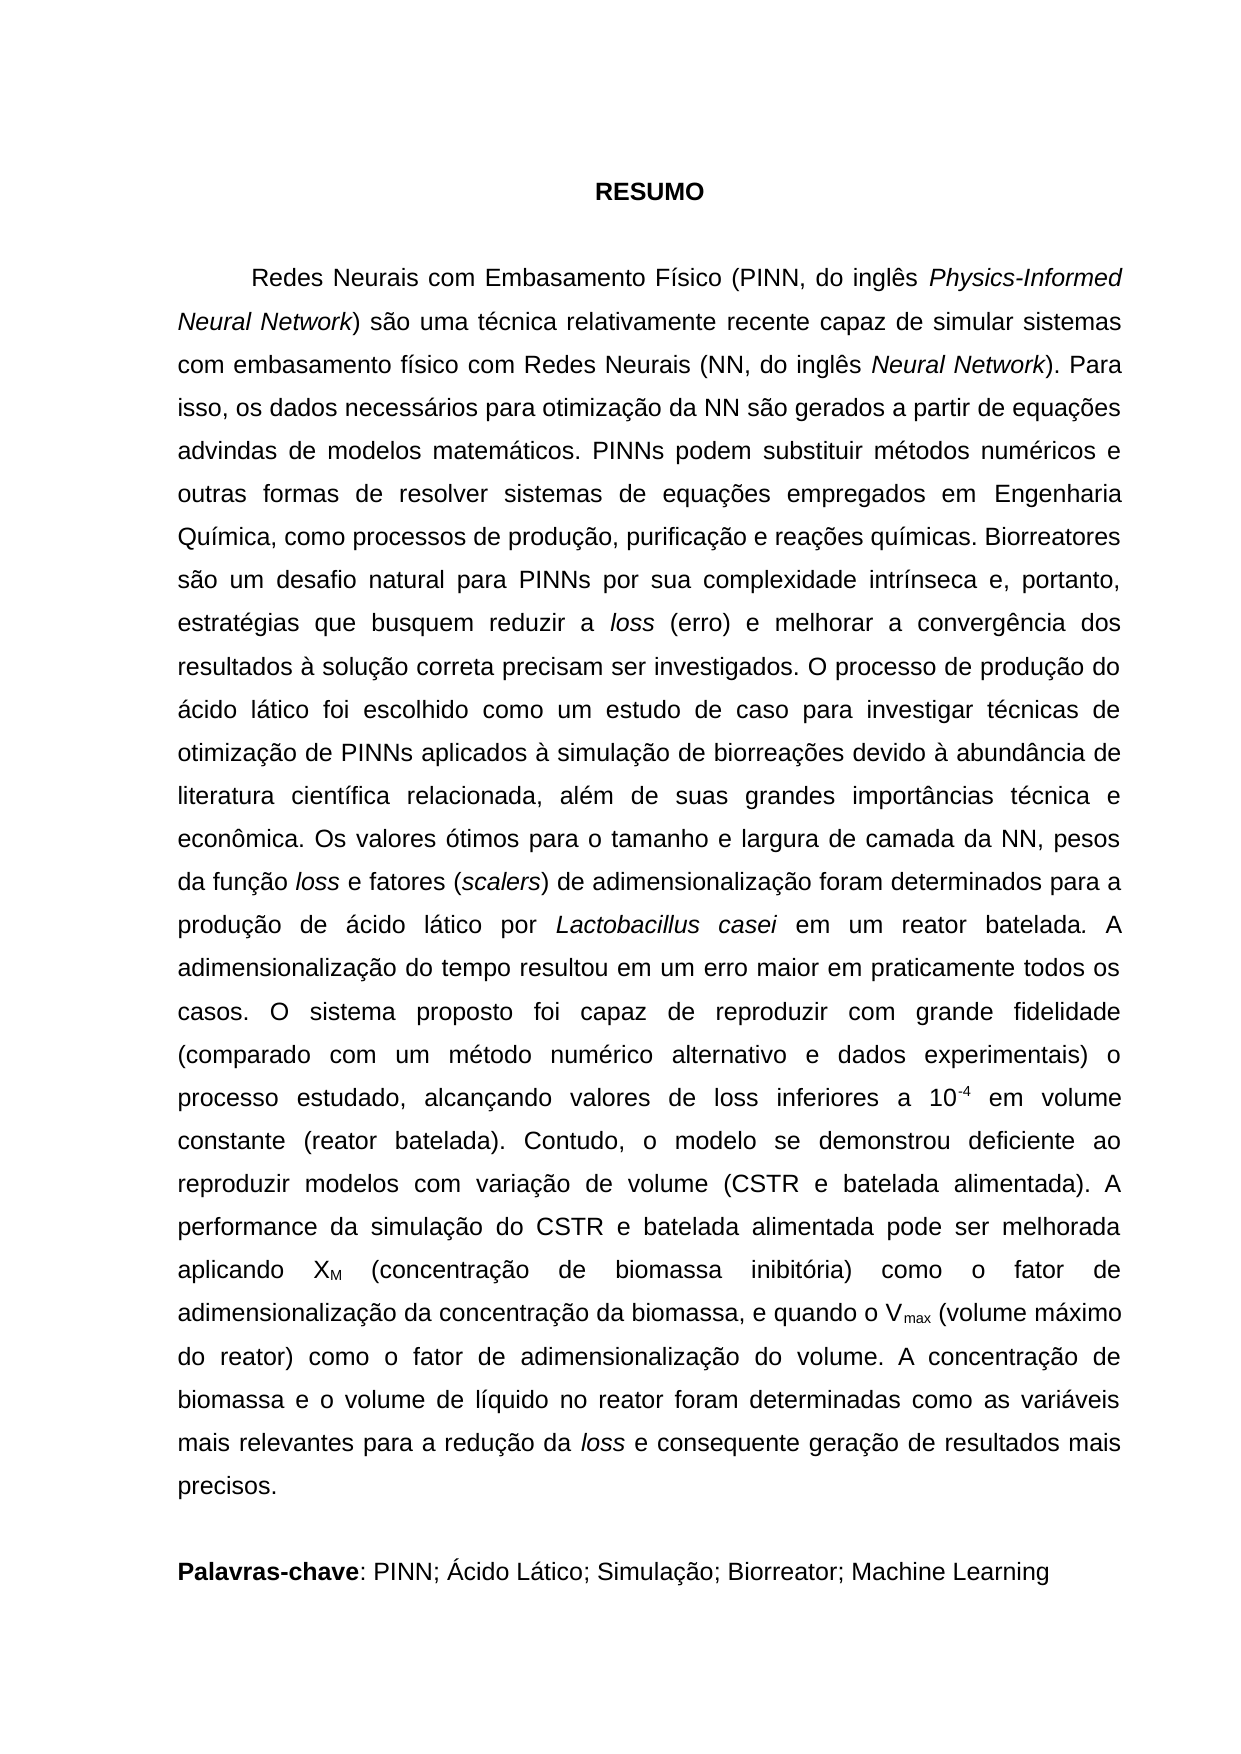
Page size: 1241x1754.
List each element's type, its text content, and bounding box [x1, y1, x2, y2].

text Redes Neurais com Embasamento Físico (PINN, do inglês Physics-Informed Neural Network) são uma técnica relativamente recente capaz de simular sistemas com embasamento físico com Redes Neurais (NN, do inglês Neural Network). Para isso, os dados necessários para otimização da NN são gerados a partir de equações advindas de modelos matemáticos. PINNs podem substituir métodos numéricos e outras formas de resolver sistemas de equações empregados em Engenharia Química, como processos de produção, purificação e reações químicas. Biorreatores são um desafio natural para PINNs por sua complexidade intrínseca e, portanto, estratégias que busquem reduzir a loss (erro) e melhorar a convergência dos resultados à solução correta precisam ser investigados. O processo de produção do ácido lático foi escolhido como um estudo de caso para investigar técnicas de otimização de PINNs aplicados à simulação de biorreações devido à abundância de literatura científica relacionada, além de suas grandes importâncias técnica e econômica. Os valores ótimos para o tamanho e largura de camada da NN, pesos da função loss e fatores (scalers) de adimensionalização foram determinados para a produção de ácido lático por Lactobacillus casei em um reator batelada. A adimensionalização do tempo resultou em um erro maior em praticamente todos os casos. O sistema proposto foi capaz de reproduzir com grande fidelidade (comparado com um método numérico alternativo e dados experimentais) o processo estudado, alcançando valores de loss inferiores a 10-4 em volume constante (reator batelada). Contudo, o modelo se demonstrou deficiente ao reproduzir modelos com variação de volume (CSTR e batelada alimentada). A performance da simulação do CSTR e batelada alimentada pode ser melhorada aplicando XM (concentração de biomassa inibitória) como o fator de adimensionalização da concentração da biomassa, e quando o Vmax (volume máximo do reator) como o fator de adimensionalização do volume. A concentração de biomassa e o volume de líquido no reator foram determinadas como as variáveis mais relevantes para a redução da loss e consequente geração de resultados mais precisos. [177, 263, 1122, 1500]
text Palavras-chave: PINN; Ácido Lático; Simulação; Biorreator; Machine Learning [177, 1557, 1122, 1586]
text RESUMO [177, 177, 1122, 206]
